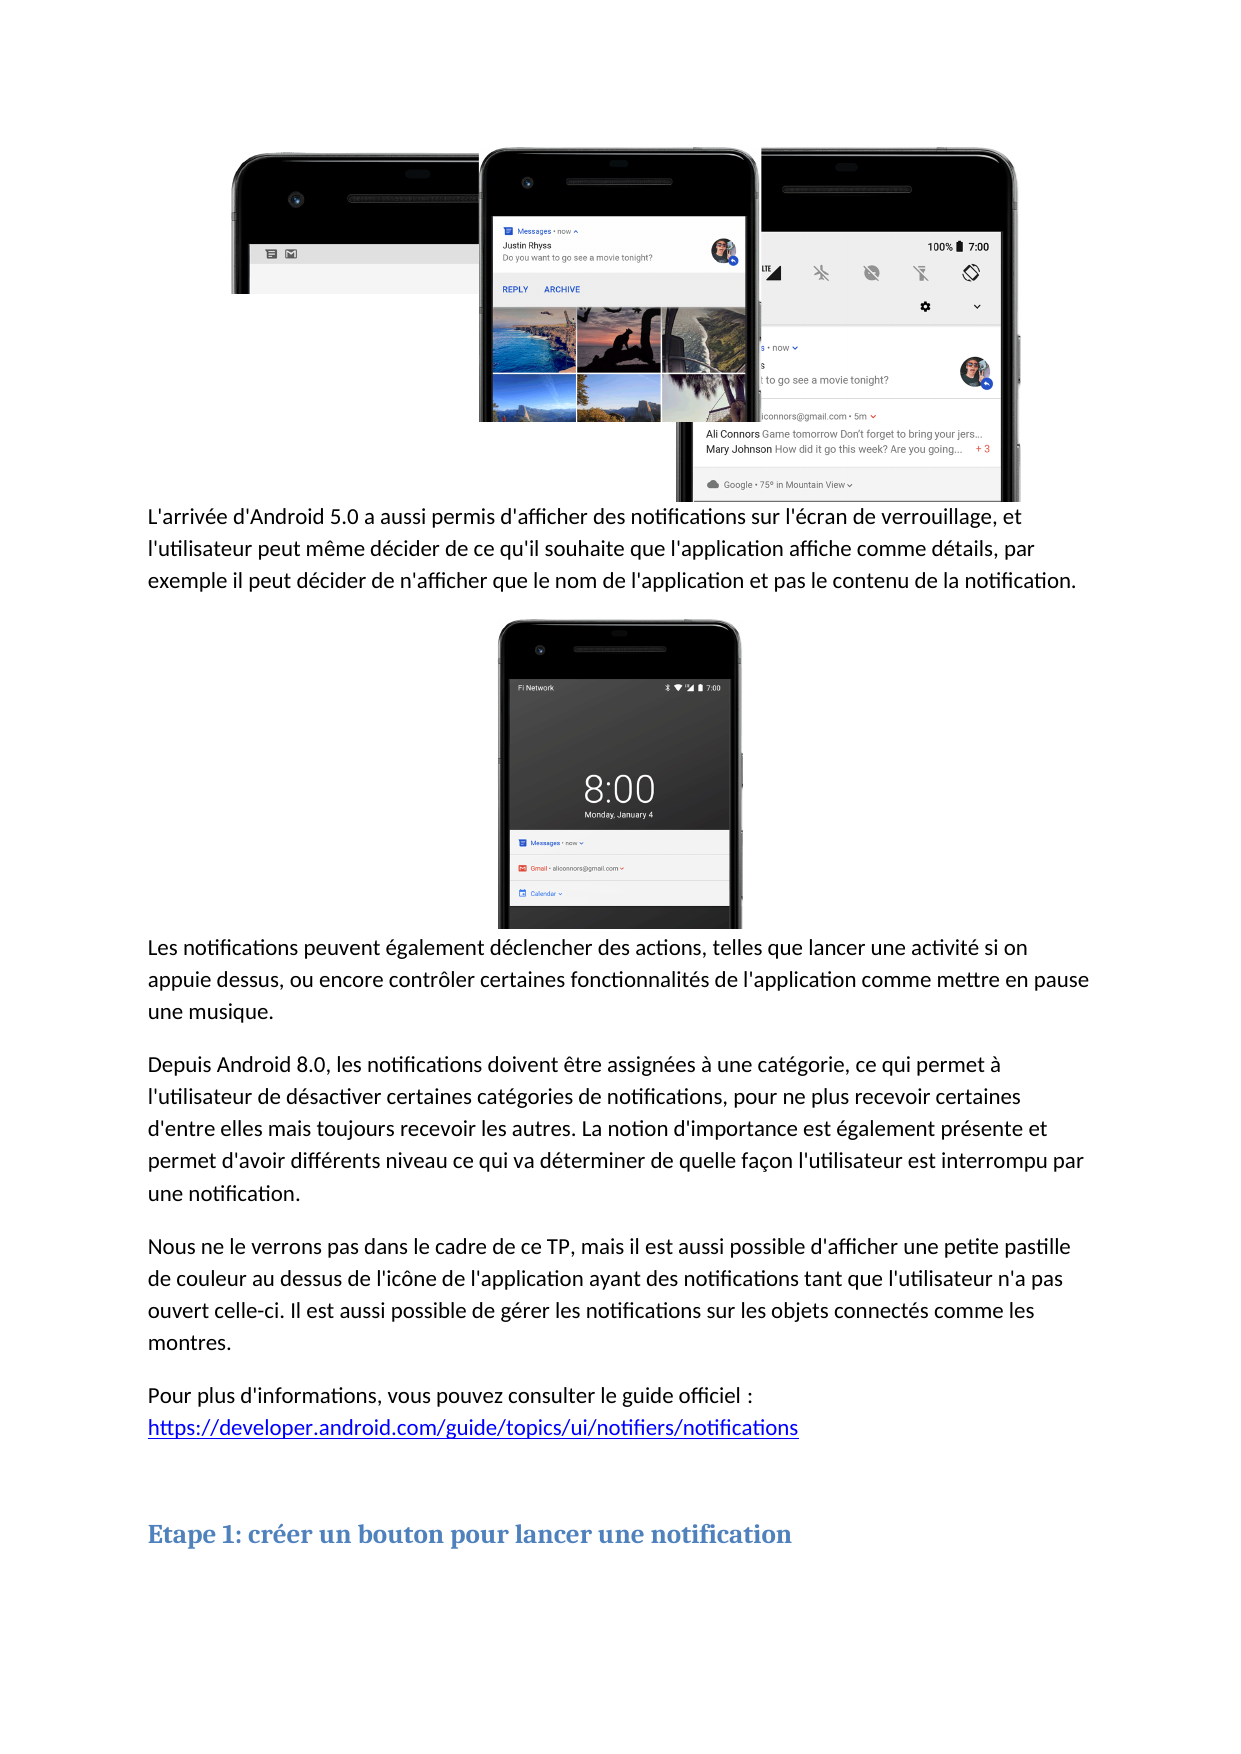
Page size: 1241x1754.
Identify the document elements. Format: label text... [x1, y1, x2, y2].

picture [497, 619, 743, 929]
text L'arrivée d'Android 5.0 a aussi permis d'afficher des notifications sur l'écran de verrouillage, et l'utilisateur peut même décider de ce qu'il souhaite que l'application affiche comme détails, par exemple il peut décider de n'afficher que le nom de l'application et pas le contenu de la notification. [148, 148, 1093, 594]
text Les notifications peuvent également déclencher des actions, telles que lancer une activité si on appuie dessus, ou encore contrôler certaines fonctionnalités de l'application comme mettre en pause une musique. [148, 619, 1093, 1025]
subtitle Etape 1: créer un bouton pour lancer une notification [148, 1519, 1093, 1551]
picture [231, 147, 1021, 502]
text Pour plus d'informations, vous pouvez consulter le guide officiel : https://developer.android.com/guide/topics/ui/notifiers/notifications [148, 1381, 1093, 1442]
text Nous ne le verrons pas dans le cadre de ce TP, mais il est aussi possible d'afficher une petite pastille de couleur au dessus de l'icône de l'application ayant des notifications tant que l'utilisateur n'a pas ouvert celle-ci. Il est aussi possible de gérer les notifications sur les objets connectés comme les montres. [148, 1232, 1093, 1356]
text Depuis Android 8.0, les notifications doivent être assignées à une catégorie, ce qui permet à l'utilisateur de désactiver certaines catégories de notifications, pour ne plus recevoir certaines d'entre elles mais toujours recevoir les autres. La notion d'importance est également présente et permet d'avoir différents niveau ce qui va déterminer de quelle façon l'utilisateur est interrompu par une notification. [148, 1050, 1093, 1207]
